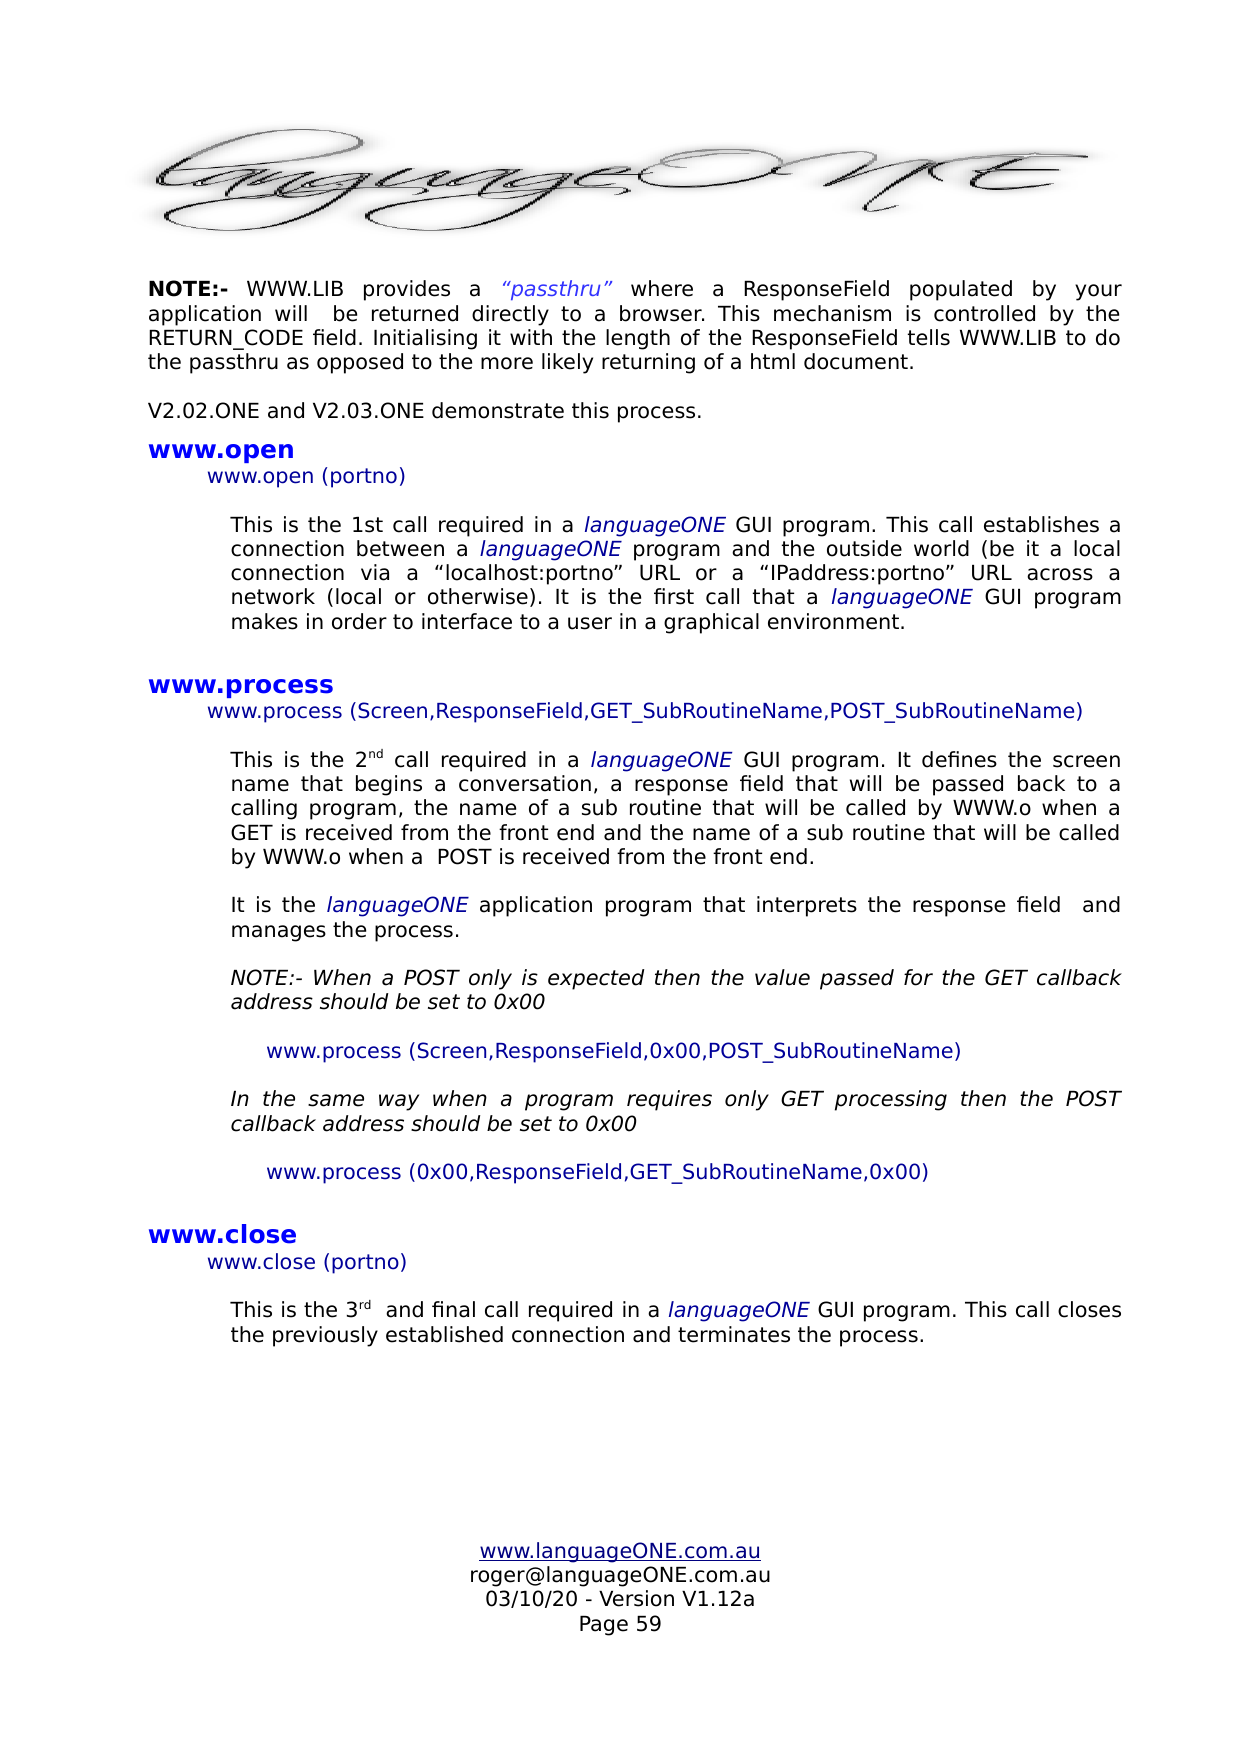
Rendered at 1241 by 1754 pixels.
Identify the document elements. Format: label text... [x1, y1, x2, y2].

text This is the 3rd and final call required in a languageONE GUI program. This call closes the previously established connection and terminates the process. [230, 1298, 1122, 1347]
text This is the 1st call required in a languageONE GUI program. This call establishes a connection between a languageONE program and the outside world (be it a local connection via a “localhost:portno” URL or a “IPaddress:portno” URL across a network (local or otherwise). It is the first call that a languageONE GUI program makes in order to interface to a user in a graphical environment. [230, 513, 1122, 634]
text NOTE:- WWW.LIB provides a “passthru” where a ResponseField populated by your application will be returned directly to a browser. This mechanism is controlled by the RETURN_CODE field. Initialising it with the length of the ResponseField tells WWW.LIB to do the passthru as opposed to the more likely returning of a html document. [148, 277, 1122, 374]
text V2.02.ONE and V2.03.ONE demonstrate this process. [148, 399, 1122, 423]
subtitle www.close [148, 1221, 1122, 1250]
subtitle www.open [148, 435, 1122, 464]
text NOTE:- When a POST only is expected then the value passed for the GET callback address should be set to 0x00 [230, 966, 1122, 1015]
text It is the languageONE application program that interprets the response field and manages the process. [230, 893, 1122, 942]
subtitle www.process [148, 670, 1122, 699]
text In the same way when a program requires only GET processing then the POST callback address should be set to 0x00 [230, 1087, 1122, 1136]
text www.close (portno) [207, 1250, 1122, 1274]
text www.process (Screen,ResponseField,GET_SubRoutineName,POST_SubRoutineName) [207, 699, 1122, 723]
picture [125, 120, 1118, 239]
text www.process (0x00,ResponseField,GET_SubRoutineName,0x00) [207, 1160, 1122, 1184]
text www.process (Screen,ResponseField,0x00,POST_SubRoutineName) [207, 1039, 1122, 1063]
text This is the 2nd call required in a languageONE GUI program. It defines the screen name that begins a conversation, a response field that will be passed back to a calling program, the name of a sub routine that will be called by WWW.o when a GET is received from the front end and the name of a sub routine that will be called by WWW.o when a POST is received from the front end. [230, 748, 1122, 869]
text www.open (portno) [207, 464, 1122, 488]
